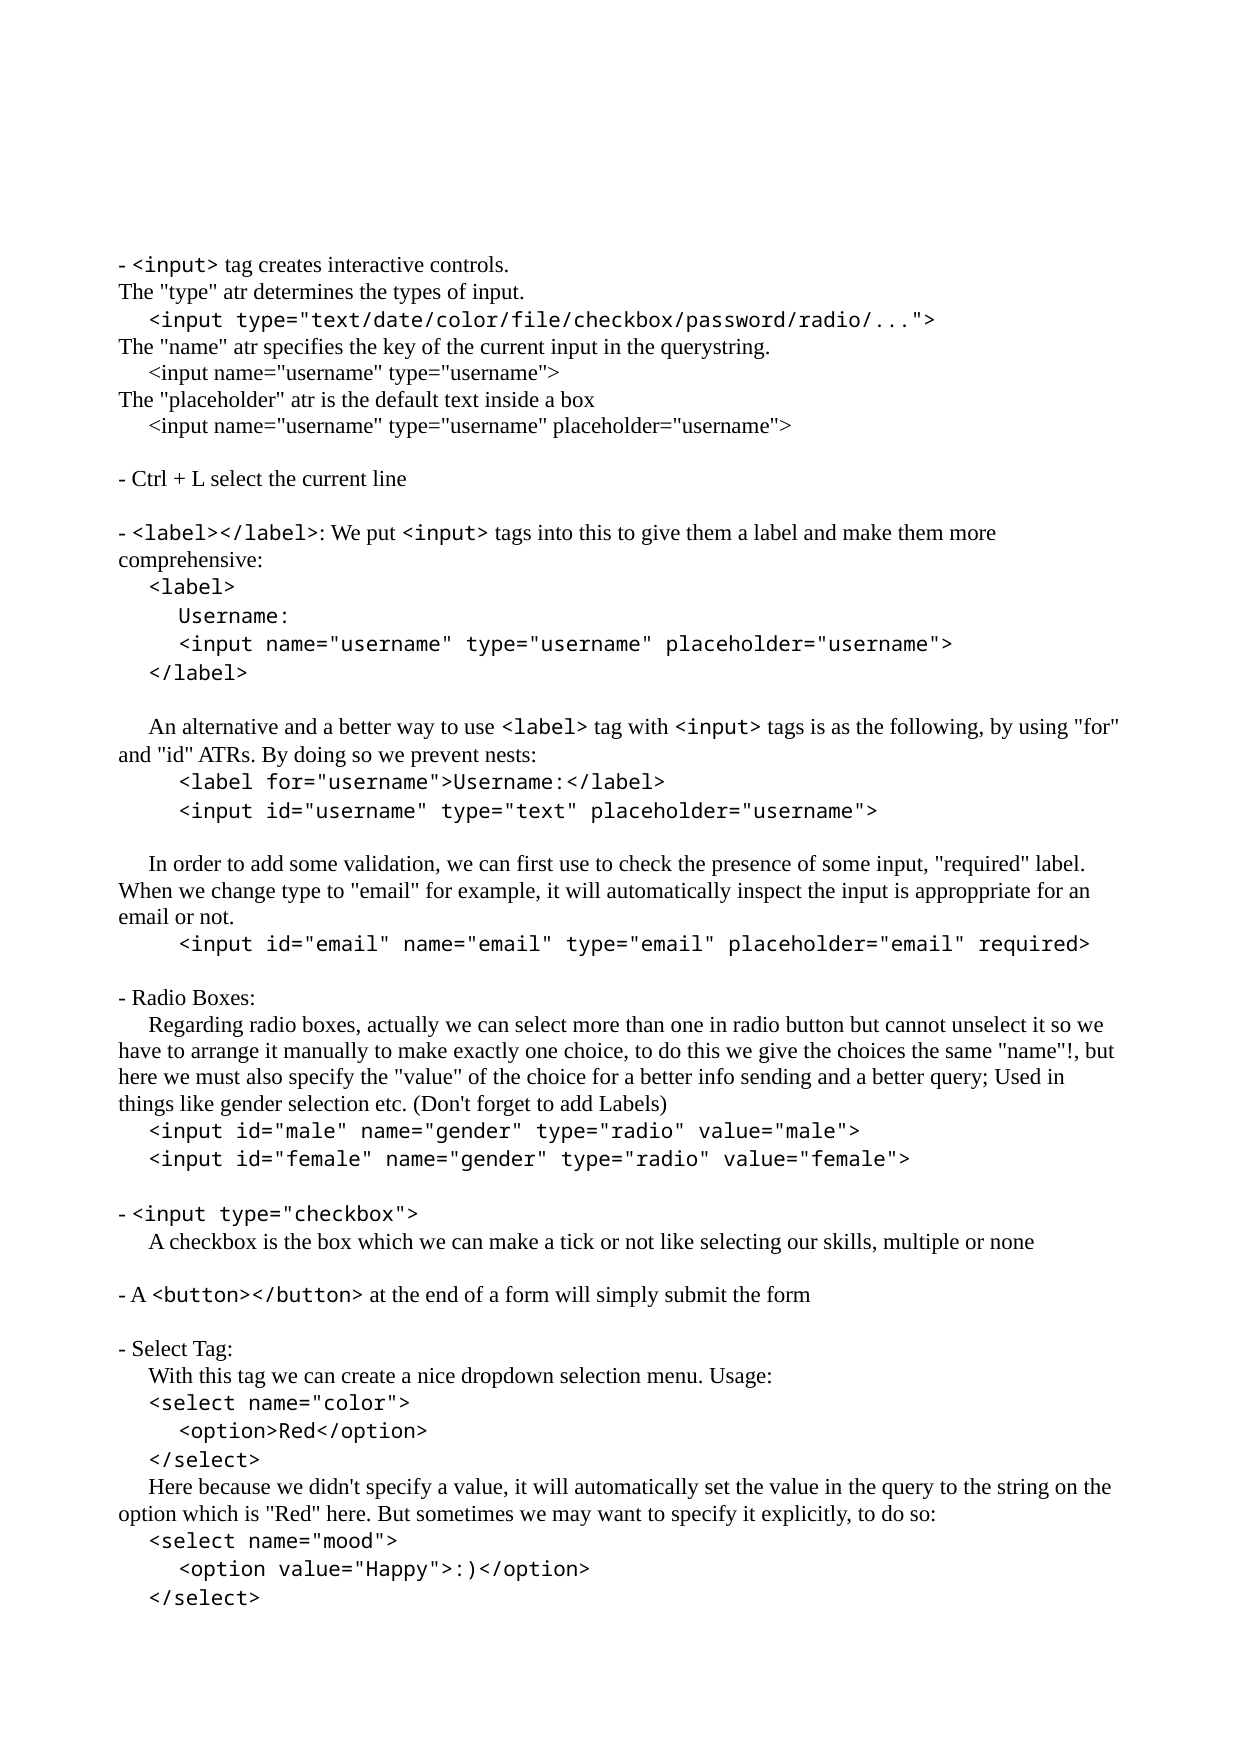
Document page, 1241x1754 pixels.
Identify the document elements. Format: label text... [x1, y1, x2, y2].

text <input id="female" name="gender" type="radio" value="female"> [118, 1144, 1122, 1173]
text In order to add some validation, we can first use to check the presence of some input, "required" label. When we change type to "email" for example, it will automatically inspect the input is approppriate for an email or not. [118, 851, 1122, 929]
text </label> [118, 658, 1122, 686]
text - <input type="checkbox"> [118, 1199, 1122, 1228]
text The "placeholder" atr is the default text inside a box [118, 386, 1122, 412]
text <input id="email" name="email" type="email" placeholder="email" required> [118, 929, 1122, 958]
text <option value="Happy">:)</option> [118, 1554, 1122, 1583]
text The "name" atr specifies the key of the current input in the querystring. [118, 333, 1122, 359]
text - Ctrl + L select the current line [118, 465, 1122, 491]
text </select> [118, 1583, 1122, 1611]
text - <label></label>: We put <input> tags into this to give them a label and make them more comprehensive: [118, 518, 1122, 572]
text <label> [118, 572, 1122, 601]
text <input name="username" type="username" placeholder="username"> [118, 629, 1122, 658]
text - Radio Boxes: [118, 984, 1122, 1011]
text Here because we didn't specify a value, it will automatically set the value in the query to the string on the option which is "Red" here. But sometimes we may want to specify it explicitly, to do so: [118, 1473, 1122, 1526]
text <input type="text/date/color/file/checkbox/password/radio/..."> [118, 305, 1122, 333]
text </select> [118, 1445, 1122, 1473]
text - <input> tag creates interactive controls. [118, 250, 1122, 278]
text <input name="username" type="username" placeholder="username"> [118, 412, 1122, 438]
text <input id="username" type="text" placeholder="username"> [118, 796, 1122, 824]
text <option>Red</option> [118, 1416, 1122, 1445]
text - Select Tag: [118, 1335, 1122, 1362]
text <select name="color"> [118, 1388, 1122, 1416]
text Username: [118, 601, 1122, 629]
text Regarding radio boxes, actually we can select more than one in radio button but cannot unselect it so we have to arrange it manually to make exactly one choice, to do this we give the choices the same "name"!, but here we must also specify the "value" of the choice for a better info sending and a better query; Used in things like gender selection etc. (Don't forget to add Labels) [118, 1011, 1122, 1116]
text <select name="mood"> [118, 1526, 1122, 1554]
text <input name="username" type="username"> [118, 359, 1122, 386]
text <input id="male" name="gender" type="radio" value="male"> [118, 1116, 1122, 1144]
text An alternative and a better way to use <label> tag with <input> tags is as the following, by using "for" and "id" ATRs. By doing so we prevent nests: [118, 712, 1122, 767]
text <label for="username">Username:</label> [118, 767, 1122, 796]
text The "type" atr determines the types of input. [118, 278, 1122, 305]
text A checkbox is the box which we can make a tick or not like selecting our skills, multiple or none [118, 1228, 1122, 1254]
text - A <button></button> at the end of a form will simply submit the form [118, 1281, 1122, 1309]
text With this tag we can create a nice dropdown selection menu. Usage: [118, 1362, 1122, 1388]
